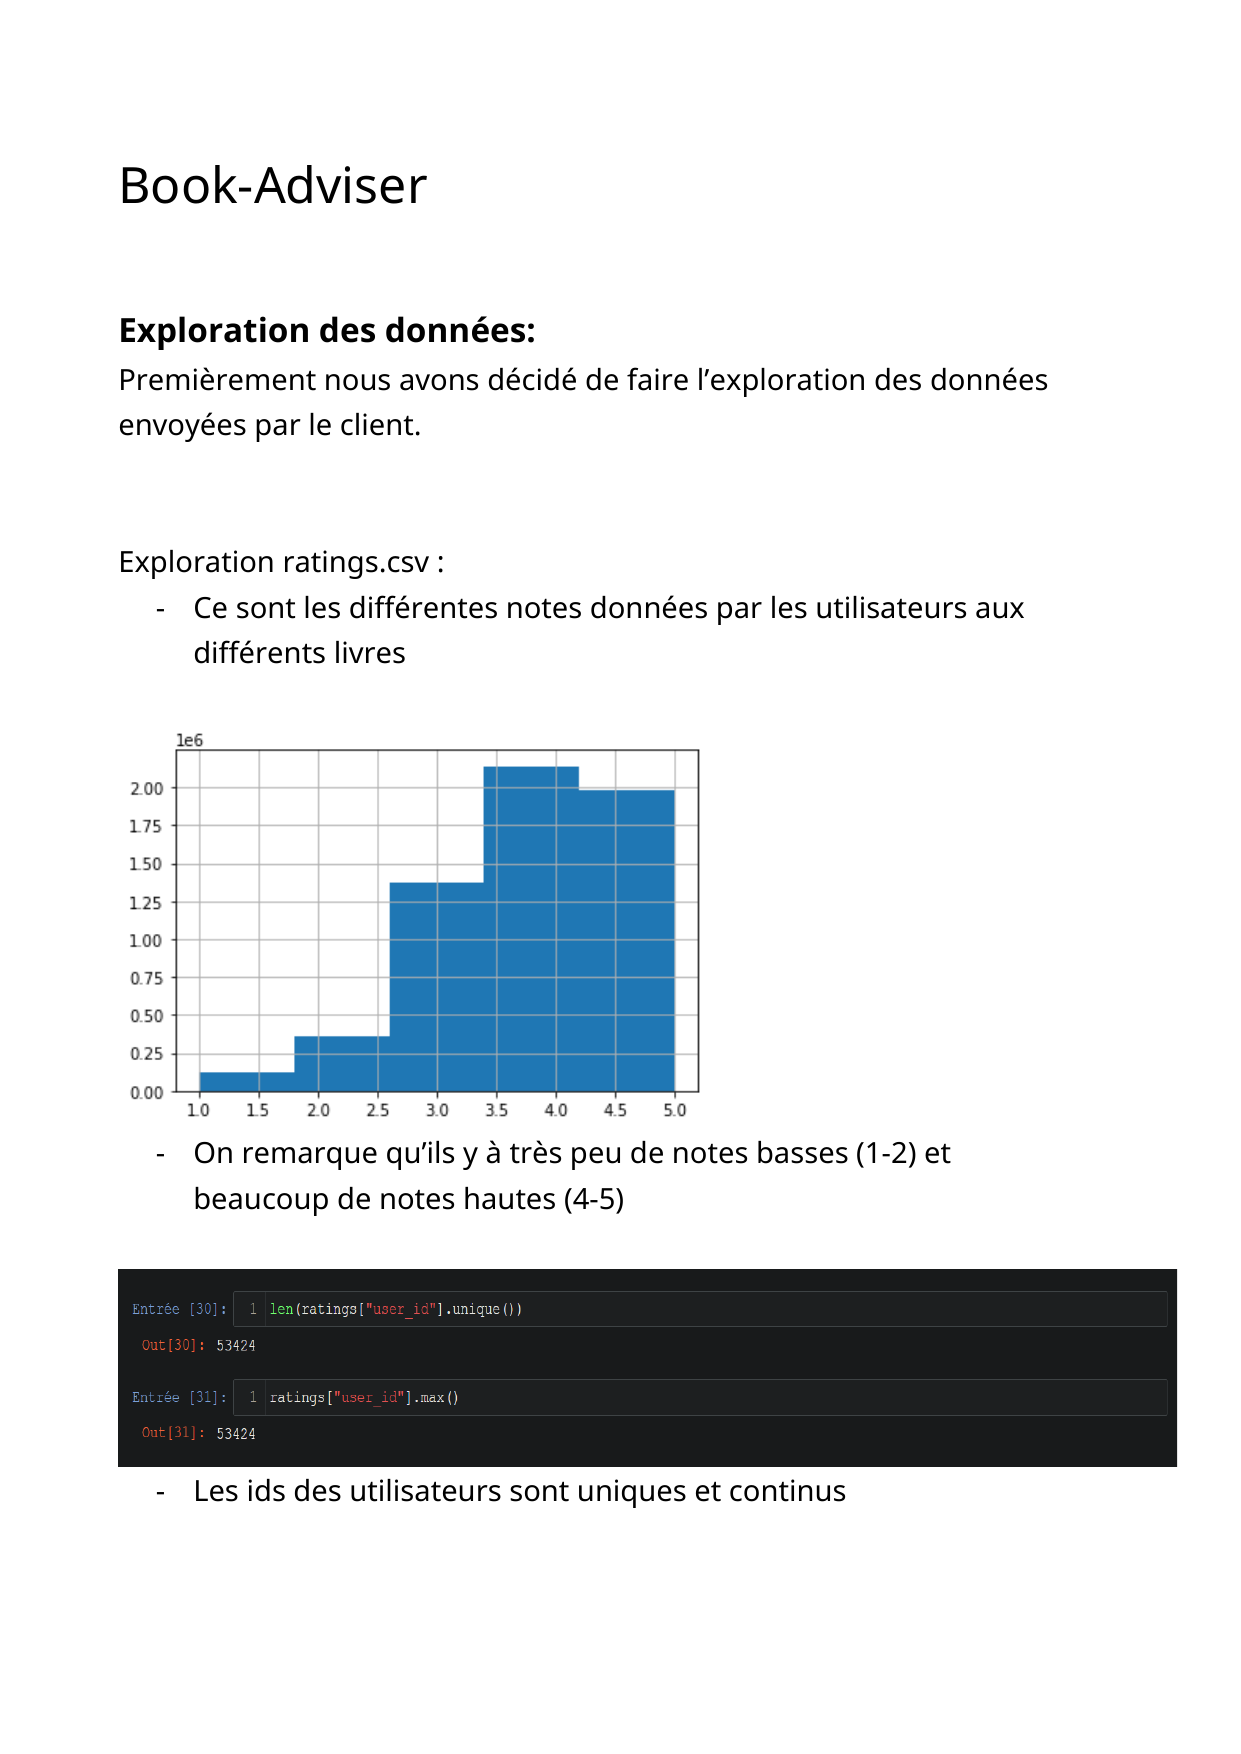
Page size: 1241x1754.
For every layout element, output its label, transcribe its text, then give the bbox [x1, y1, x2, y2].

list On remarque qu’ils y à très peu de notes basses (1-2) et beaucoup de notes hautes (4-5) [156, 1132, 1090, 1218]
picture [118, 723, 709, 1129]
picture [118, 1269, 1178, 1467]
text Premièrement nous avons décidé de faire l’exploration des données envoyées par le client. [118, 359, 1090, 444]
list Ce sont les différentes notes données par les utilisateurs aux différents livres [156, 587, 1090, 672]
text Exploration ratings.csv : [118, 541, 1090, 581]
text Book-Adviser [118, 150, 1090, 218]
text Exploration des données: [118, 307, 1090, 352]
list Les ids des utilisateurs sont uniques et continus [156, 1470, 1090, 1510]
